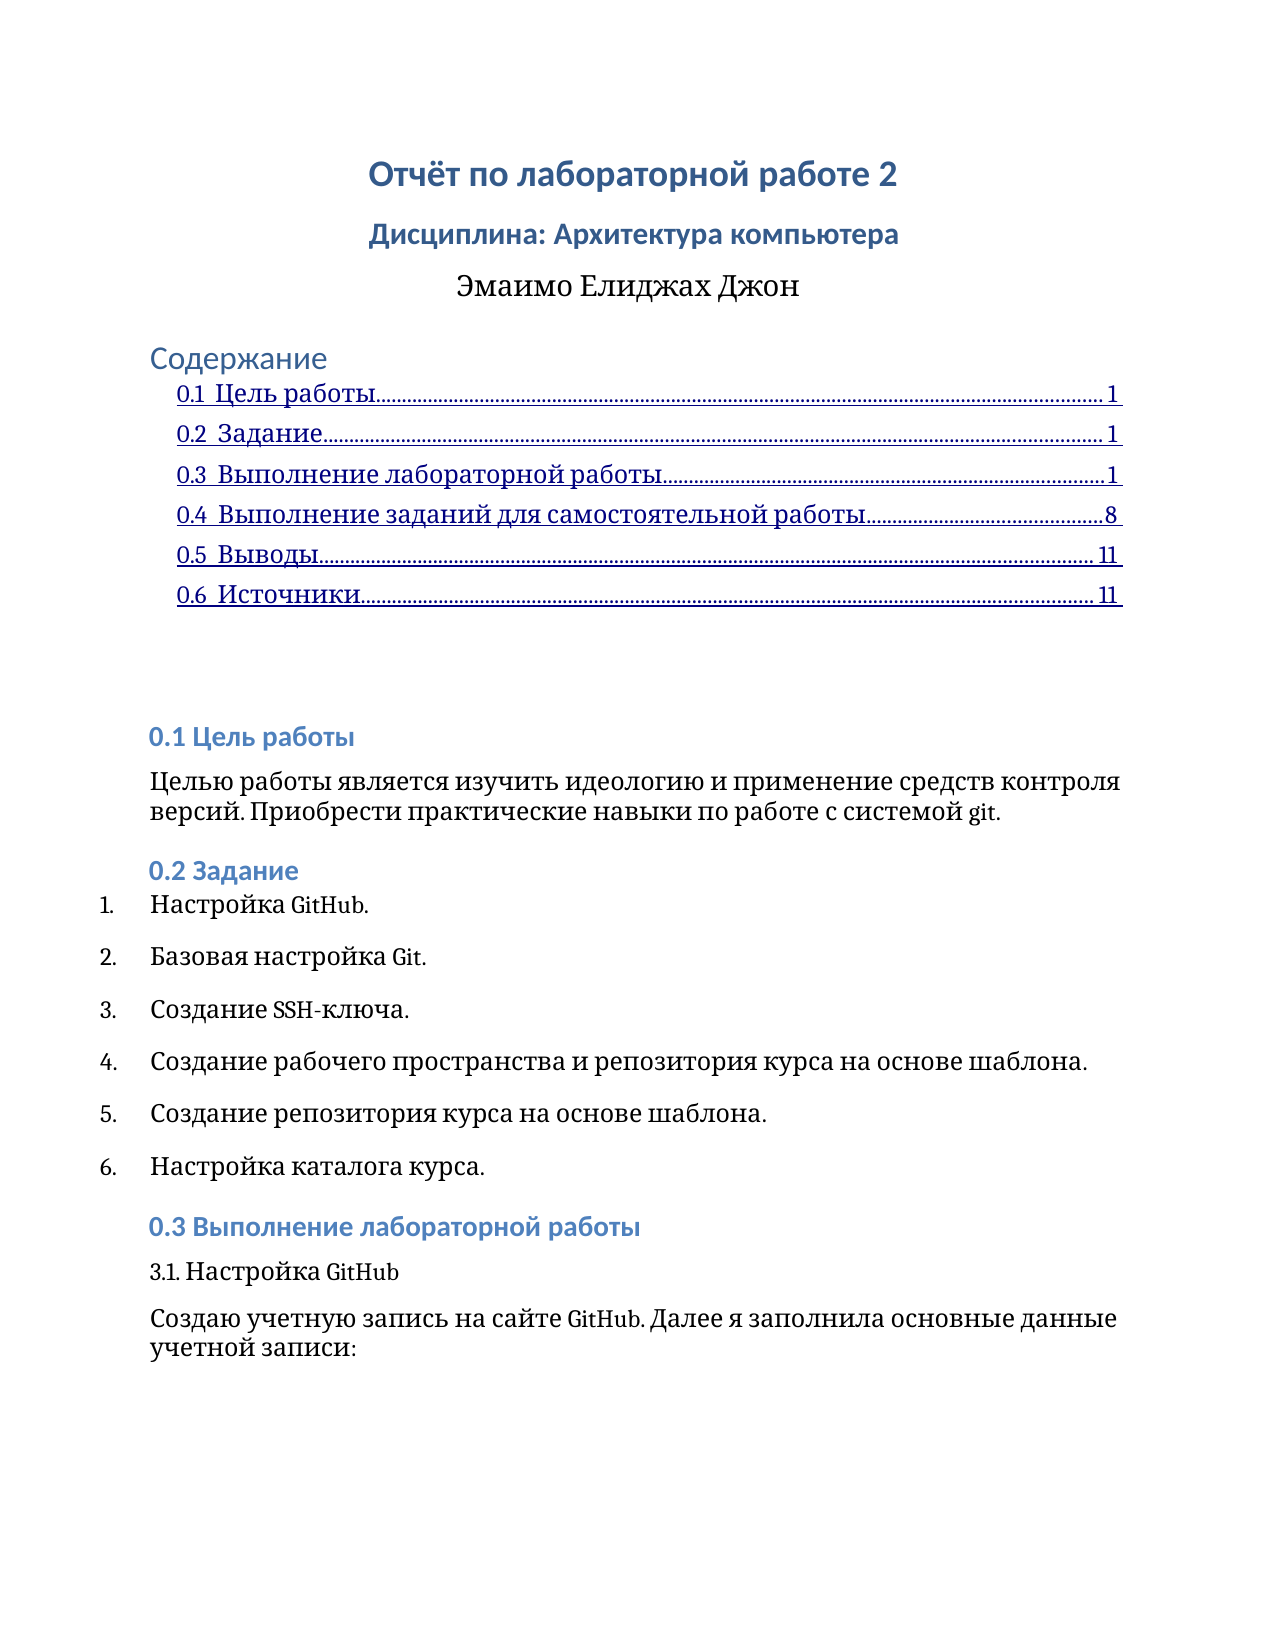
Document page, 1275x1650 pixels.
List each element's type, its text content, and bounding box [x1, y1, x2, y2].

list Настройка каталога курса. [100, 1153, 1125, 1182]
text 0.4 Выполнение заданий для самостоятельной работы 8 [177, 501, 1122, 525]
text Целью работы является изучить идеологию и применение средств контроля версий. Приобрести практические навыки по работе с системой git. [149, 768, 1125, 826]
text 0.5 Выводы 11 [177, 541, 1122, 565]
text 0.2 Задание 1 [177, 420, 1122, 445]
subtitle 0.2 Задание [148, 852, 1125, 888]
text Дисциплина: Архитектура компьютера [150, 214, 1125, 252]
list Создание SSH-ключа. [100, 996, 1125, 1024]
text Эмаимо Елиджах Джон [150, 270, 1125, 304]
list Базовая настройка Git. [100, 943, 1125, 972]
text 0.3 Выполнение лабораторной работы 1 [177, 461, 1122, 485]
text Отчёт по лабораторной работе 2 [150, 150, 1124, 196]
text 3.1. Настройка GitHub [149, 1258, 1125, 1287]
subtitle 0.1 Цель работы [148, 718, 1125, 754]
list Создание рабочего пространства и репозитория курса на основе шаблона. [100, 1048, 1125, 1077]
list Настройка GitHub. [100, 891, 1125, 919]
text 0.6 Источники 11 [177, 581, 1122, 605]
text Создаю учетную запись на сайте GitHub. Далее я заполнила основные данные учетной записи: [149, 1305, 1125, 1363]
list Создание репозитория курса на основе шаблона. [100, 1100, 1125, 1129]
text 0.1 Цель работы 1 [177, 380, 1122, 405]
subtitle 0.3 Выполнение лабораторной работы [148, 1208, 1125, 1243]
text Содержание [150, 337, 1125, 377]
